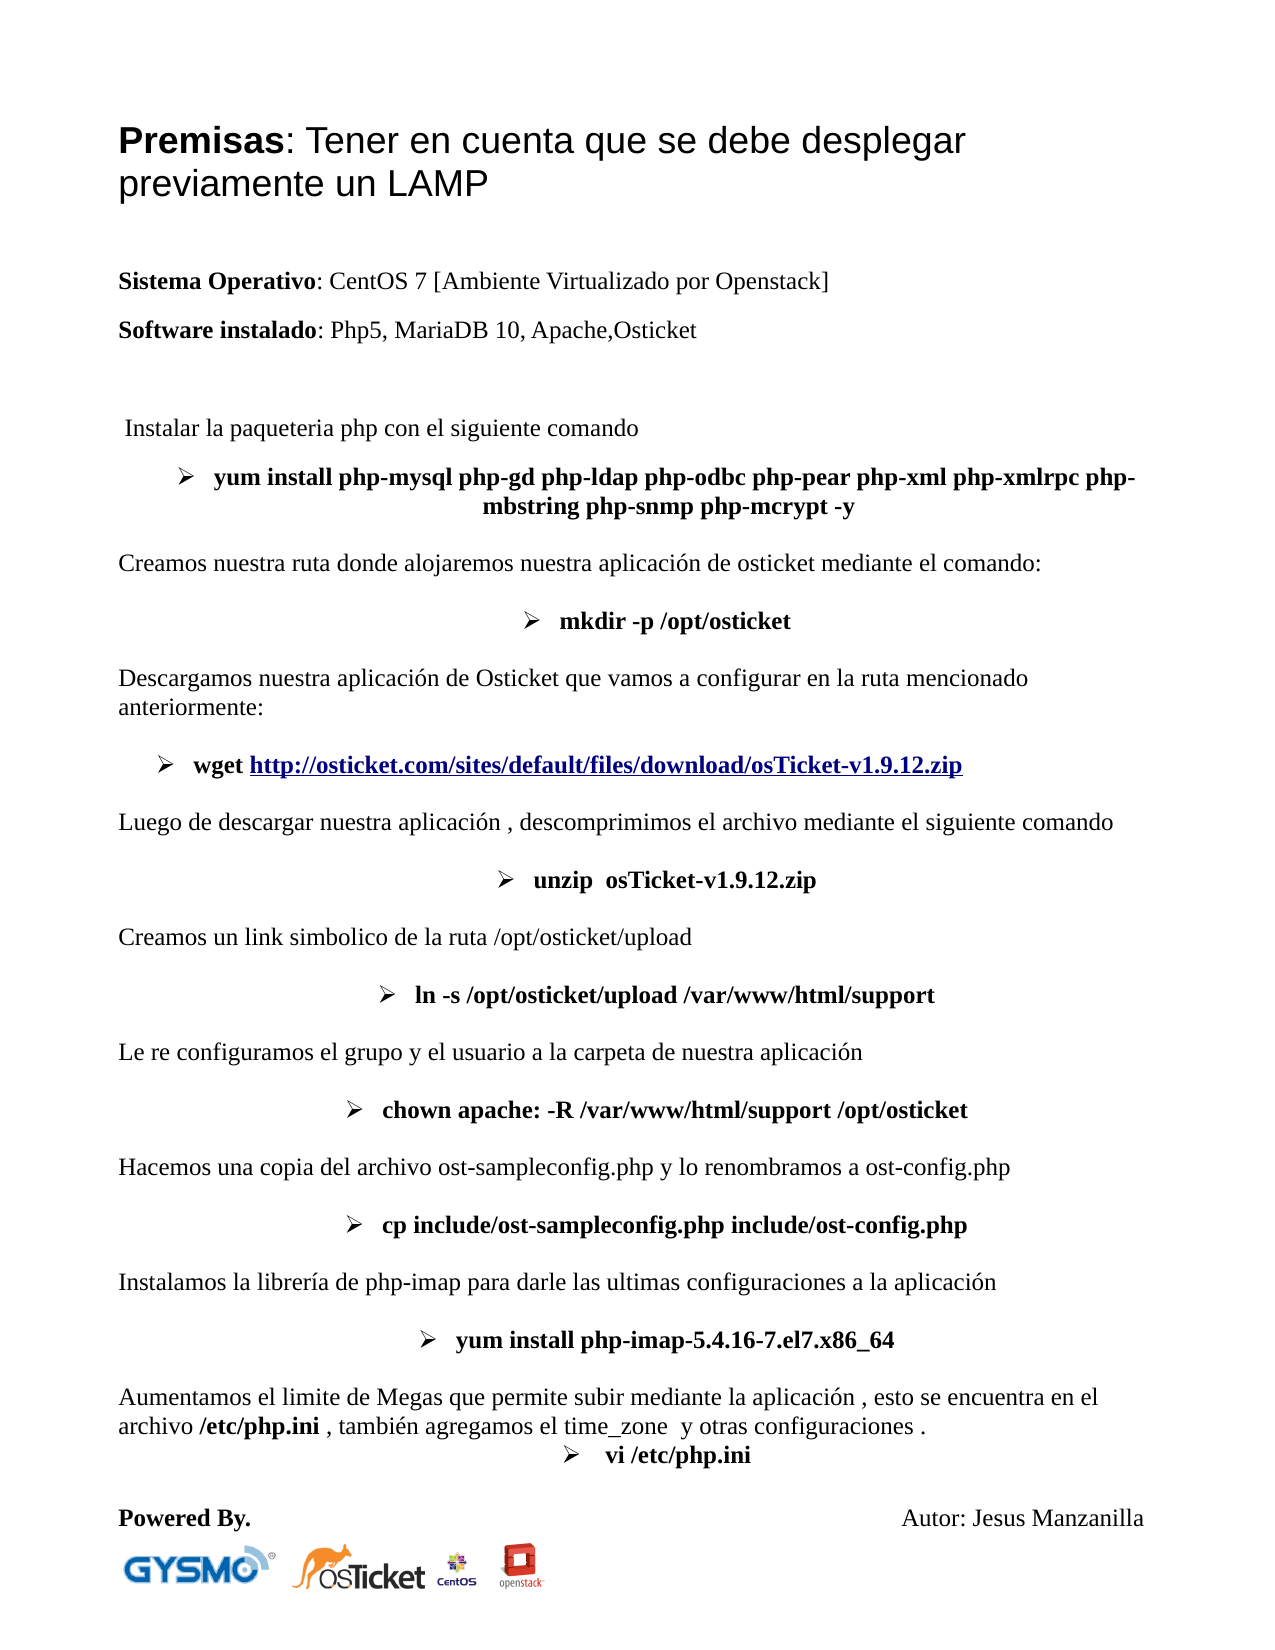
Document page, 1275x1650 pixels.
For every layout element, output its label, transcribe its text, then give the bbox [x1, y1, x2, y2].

text Hacemos una copia del archivo ost-sampleconfig.php y lo renombramos a ost-config.php [118, 1152, 1157, 1181]
list yum install php-mysql php-gd php-ldap php-odbc php-pear php-xml php-xmlrpc php-mbstring php-snmp php-mcrypt -y [156, 462, 1157, 520]
picture [291, 1544, 425, 1589]
list mkdir -p /opt/osticket [156, 606, 1157, 635]
list chown apache: -R /var/www/html/support /opt/osticket [156, 1095, 1157, 1123]
picture [122, 1543, 277, 1589]
text Descargamos nuestra aplicación de Osticket que vamos a configurar en la ruta mencionado anteriormente: [118, 663, 1157, 721]
picture [434, 1543, 479, 1588]
list wget http://osticket.com/sites/default/files/download/osTicket-v1.9.12.zip [156, 750, 1157, 778]
subtitle Premisas: Tener en cuenta que se debe desplegar previamente un LAMP [118, 118, 1157, 204]
text Instalar la paqueteria php con el siguiente comando [118, 413, 1157, 442]
list ln -s /opt/osticket/upload /var/www/html/support [156, 980, 1157, 1008]
text Sistema Operativo: CentOS 7 [Ambiente Virtualizado por Openstack] [118, 266, 1157, 295]
list cp include/ost-sampleconfig.php include/ost-config.php [156, 1210, 1157, 1238]
text Software instalado: Php5, MariaDB 10, Apache,Osticket [118, 315, 1157, 344]
text Creamos un link simbolico de la ruta /opt/osticket/upload [118, 922, 1157, 951]
text Le re configuramos el grupo y el usuario a la carpeta de nuestra aplicación [118, 1037, 1157, 1066]
picture [497, 1541, 547, 1591]
text Creamos nuestra ruta donde alojaremos nuestra aplicación de osticket mediante el comando: [118, 548, 1157, 577]
list unzip osTicket-v1.9.12.zip [156, 865, 1157, 893]
text Instalamos la librería de php-imap para darle las ultimas configuraciones a la aplicación [118, 1267, 1157, 1296]
text Luego de descargar nuestra aplicación , descomprimimos el archivo mediante el siguiente comando [118, 807, 1157, 836]
text Aumentamos el limite de Megas que permite subir mediante la aplicación , esto se encuentra en el archivo /etc/php.ini , también agregamos el time_zone y otras configuraciones . [118, 1382, 1157, 1440]
list vi /etc/php.ini [156, 1440, 1157, 1468]
list yum install php-imap-5.4.16-7.el7.x86_64 [156, 1325, 1157, 1353]
